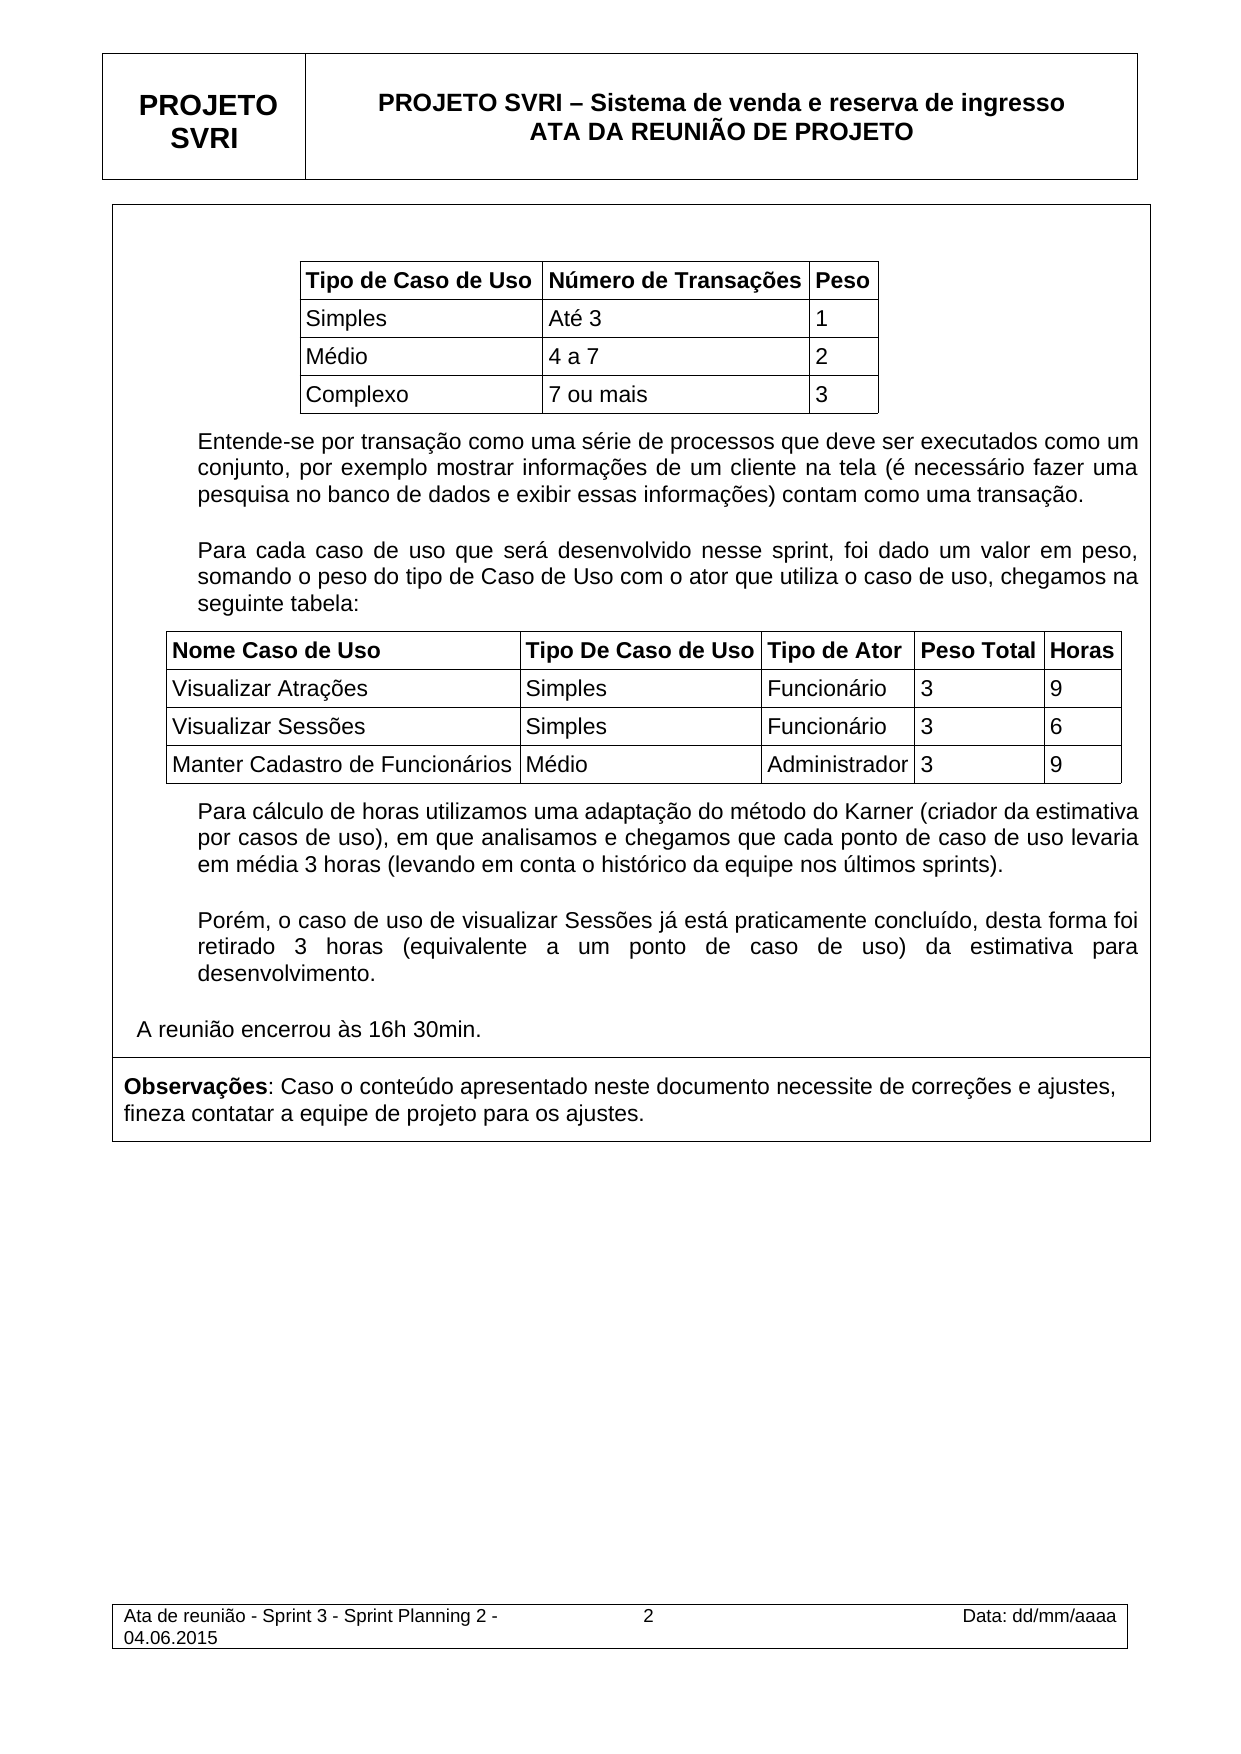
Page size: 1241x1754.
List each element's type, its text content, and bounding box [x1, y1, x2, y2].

table_cell 9 [1045, 746, 1121, 783]
table_header Nome Caso de Uso [167, 632, 520, 669]
table_header Tipo De Caso de Uso [521, 632, 761, 669]
table_cell 1 [810, 300, 878, 337]
table_cell Manter Cadastro de Funcionários [167, 746, 520, 783]
table_cell 7 ou mais [543, 376, 809, 413]
table_cell 3 [810, 376, 878, 413]
table_header Tipo de Caso de Uso [301, 262, 542, 299]
table_cell 4 a 7 [543, 338, 809, 375]
table_header Peso [810, 262, 878, 299]
table_cell 3 [915, 670, 1044, 707]
table_cell Simples [521, 670, 761, 707]
table_cell 2 [810, 338, 878, 375]
table_cell Administrador [762, 746, 914, 783]
table_cell Entende-se por transação como uma série de processos que deve ser executados como um conjunto, por exemplo mostrar informações de um cliente na tela (é necessário fazer uma pesquisa no banco de dados e exibir essas informações) contam como uma transação. Para cada caso de uso que será desenvolvido nesse sprint, foi dado um valor em peso, somando o peso do tipo de Caso de Uso com o ator que utiliza o caso de uso, chegamos na seguinte tabela: Para cálculo de horas utilizamos uma adaptação do método do Karner (criador da estimativa por casos de uso), em que analisamos e chegamos que cada ponto de caso de uso levaria em média 3 horas (levando em conta o histórico da equipe nos últimos sprints). Porém, o caso de uso de visualizar Sessões já está praticamente concluído, desta forma foi retirado 3 horas (equivalente a um ponto de caso de uso) da estimativa para desenvolvimento. A reunião encerrou às 16h 30min. [113, 205, 1150, 1057]
table_header Tipo de Ator [762, 632, 914, 669]
table_cell 3 [915, 746, 1044, 783]
table_cell Funcionário [762, 670, 914, 707]
table_cell Observações: Caso o conteúdo apresentado neste documento necessite de correções e ajustes, fineza contatar a equipe de projeto para os ajustes. [113, 1058, 1150, 1141]
table_cell 3 [915, 708, 1044, 745]
table_cell Visualizar Sessões [167, 708, 520, 745]
table_cell Funcionário [762, 708, 914, 745]
table_header Número de Transações [543, 262, 809, 299]
table_cell Visualizar Atrações [167, 670, 520, 707]
table_cell Complexo [301, 376, 542, 413]
table_cell Médio [301, 338, 542, 375]
table_header Peso Total [915, 632, 1044, 669]
table_cell Simples [301, 300, 542, 337]
table_cell Até 3 [543, 300, 809, 337]
table_cell 6 [1045, 708, 1121, 745]
table_cell Simples [521, 708, 761, 745]
table_cell 9 [1045, 670, 1121, 707]
table_header Horas [1045, 632, 1121, 669]
table_cell Médio [521, 746, 761, 783]
